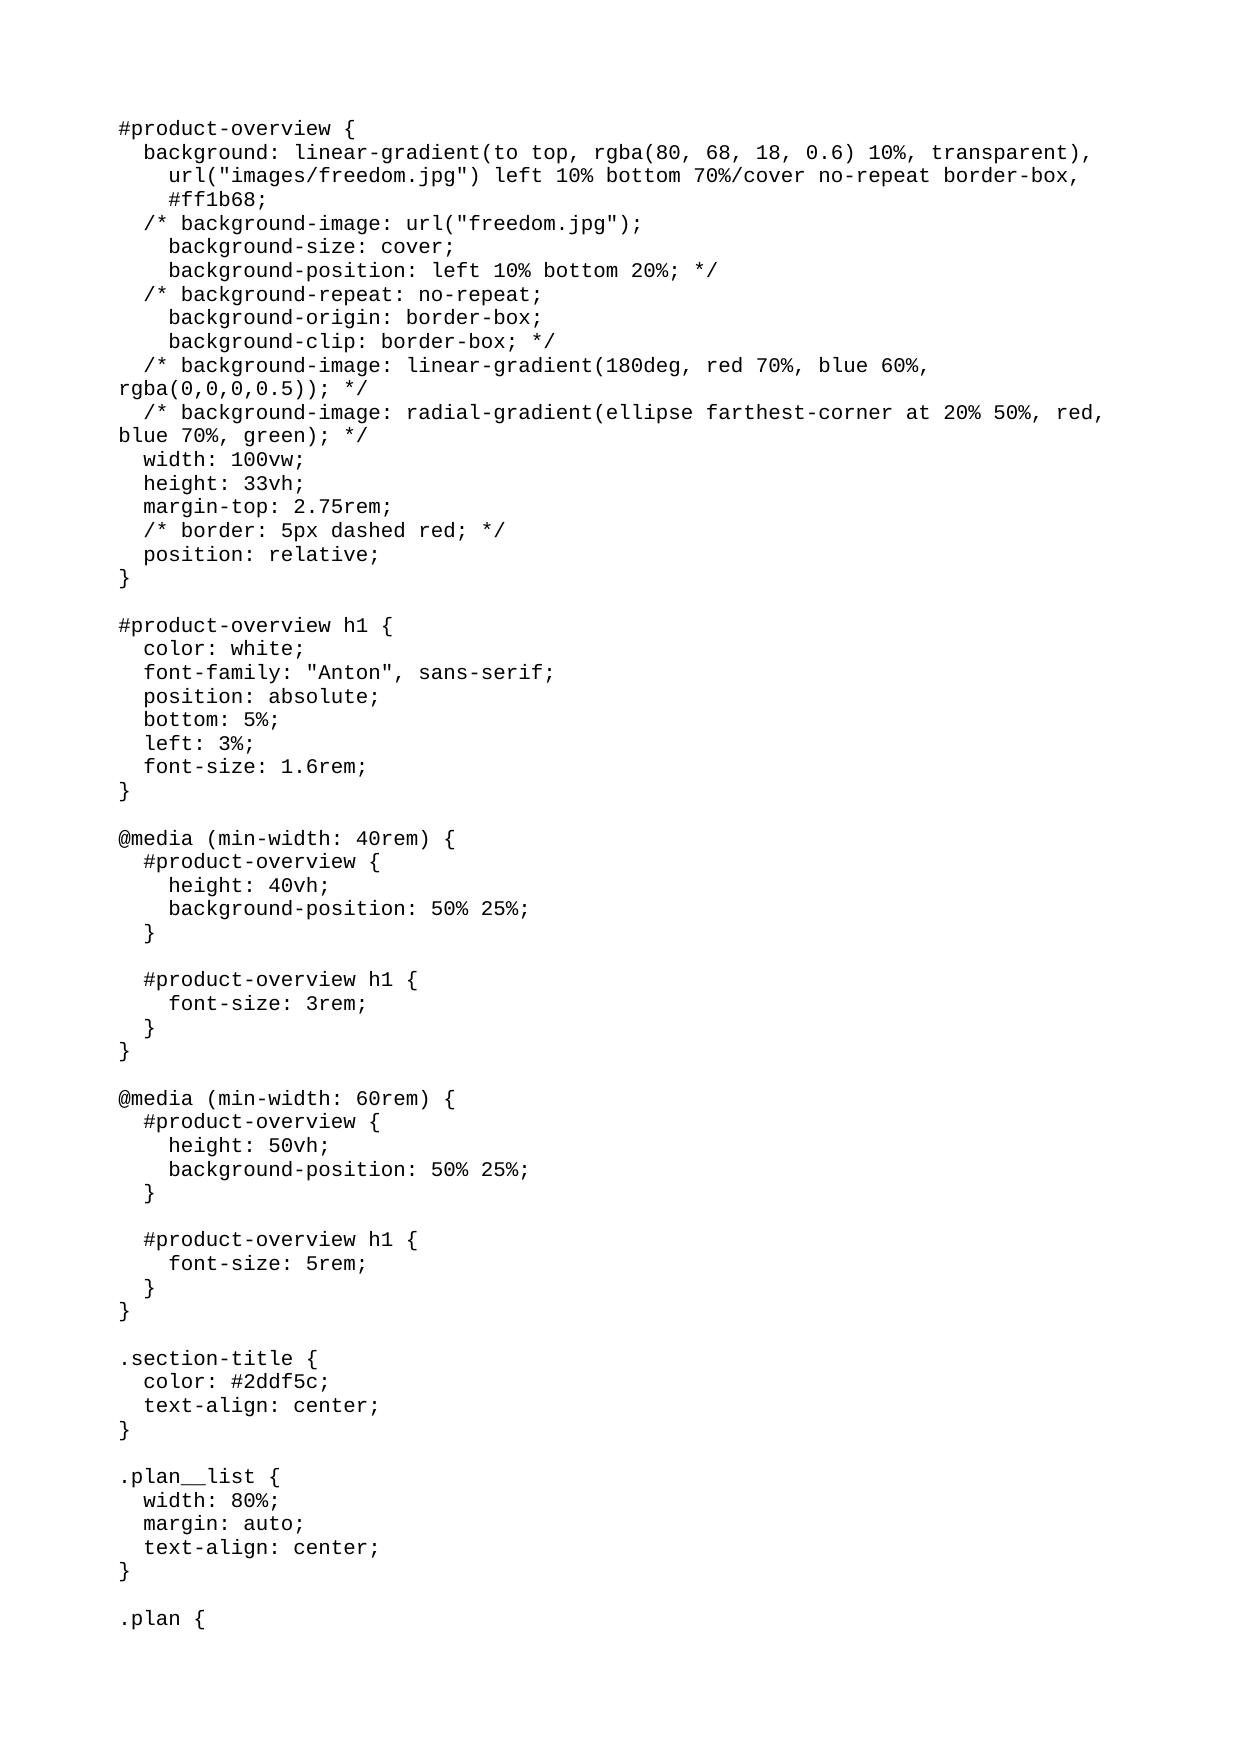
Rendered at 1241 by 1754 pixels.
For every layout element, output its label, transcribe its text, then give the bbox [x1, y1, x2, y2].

text position: absolute; [118, 686, 1122, 709]
text } [118, 1017, 1122, 1040]
text color: #2ddf5c; [118, 1371, 1122, 1395]
text #product-overview { [118, 1111, 1122, 1135]
text @media (min-width: 60rem) { [118, 1088, 1122, 1111]
text background: linear-gradient(to top, rgba(80, 68, 18, 0.6) 10%, transparent), [118, 142, 1122, 165]
text /* background-repeat: no-repeat; [118, 284, 1122, 307]
text /* background-image: linear-gradient(180deg, red 70%, blue 60%, rgba(0,0,0,0.5)); */ [118, 354, 1122, 402]
text bottom: 5%; [118, 709, 1122, 733]
text #ff1b68; [118, 189, 1122, 213]
text color: white; [118, 638, 1122, 662]
text background-position: 50% 25%; [118, 898, 1122, 922]
text } [118, 567, 1122, 591]
text #product-overview h1 { [118, 615, 1122, 638]
text } [118, 1040, 1122, 1064]
text #product-overview { [118, 118, 1122, 142]
text /* background-image: url("freedom.jpg"); [118, 213, 1122, 236]
text .section-title { [118, 1348, 1122, 1371]
text margin-top: 2.75rem; [118, 496, 1122, 520]
text left: 3%; [118, 733, 1122, 757]
text #product-overview h1 { [118, 1229, 1122, 1253]
text } [118, 1419, 1122, 1442]
text background-size: cover; [118, 236, 1122, 260]
text /* background-image: radial-gradient(ellipse farthest-corner at 20% 50%, red, blue 70%, green); */ [118, 402, 1122, 449]
text background-clip: border-box; */ [118, 331, 1122, 354]
text font-size: 3rem; [118, 993, 1122, 1017]
text width: 100vw; [118, 449, 1122, 473]
text font-size: 5rem; [118, 1253, 1122, 1277]
text } [118, 1300, 1122, 1324]
text #product-overview h1 { [118, 969, 1122, 993]
text height: 40vh; [118, 875, 1122, 898]
text margin: auto; [118, 1513, 1122, 1537]
text font-size: 1.6rem; [118, 757, 1122, 780]
text url("images/freedom.jpg") left 10% bottom 70%/cover no-repeat border-box, [118, 165, 1122, 189]
text width: 80%; [118, 1489, 1122, 1513]
text } [118, 1561, 1122, 1584]
text background-origin: border-box; [118, 307, 1122, 331]
text height: 50vh; [118, 1135, 1122, 1158]
text text-align: center; [118, 1537, 1122, 1561]
text @media (min-width: 40rem) { [118, 827, 1122, 851]
text background-position: left 10% bottom 20%; */ [118, 260, 1122, 284]
text } [118, 922, 1122, 946]
text text-align: center; [118, 1395, 1122, 1419]
text } [118, 1182, 1122, 1206]
text position: relative; [118, 544, 1122, 567]
text background-position: 50% 25%; [118, 1158, 1122, 1182]
text height: 33vh; [118, 473, 1122, 496]
text /* border: 5px dashed red; */ [118, 520, 1122, 544]
text #product-overview { [118, 851, 1122, 875]
text .plan { [118, 1608, 1122, 1631]
text } [118, 1277, 1122, 1300]
text } [118, 780, 1122, 804]
text .plan__list { [118, 1466, 1122, 1489]
text font-family: "Anton", sans-serif; [118, 662, 1122, 686]
